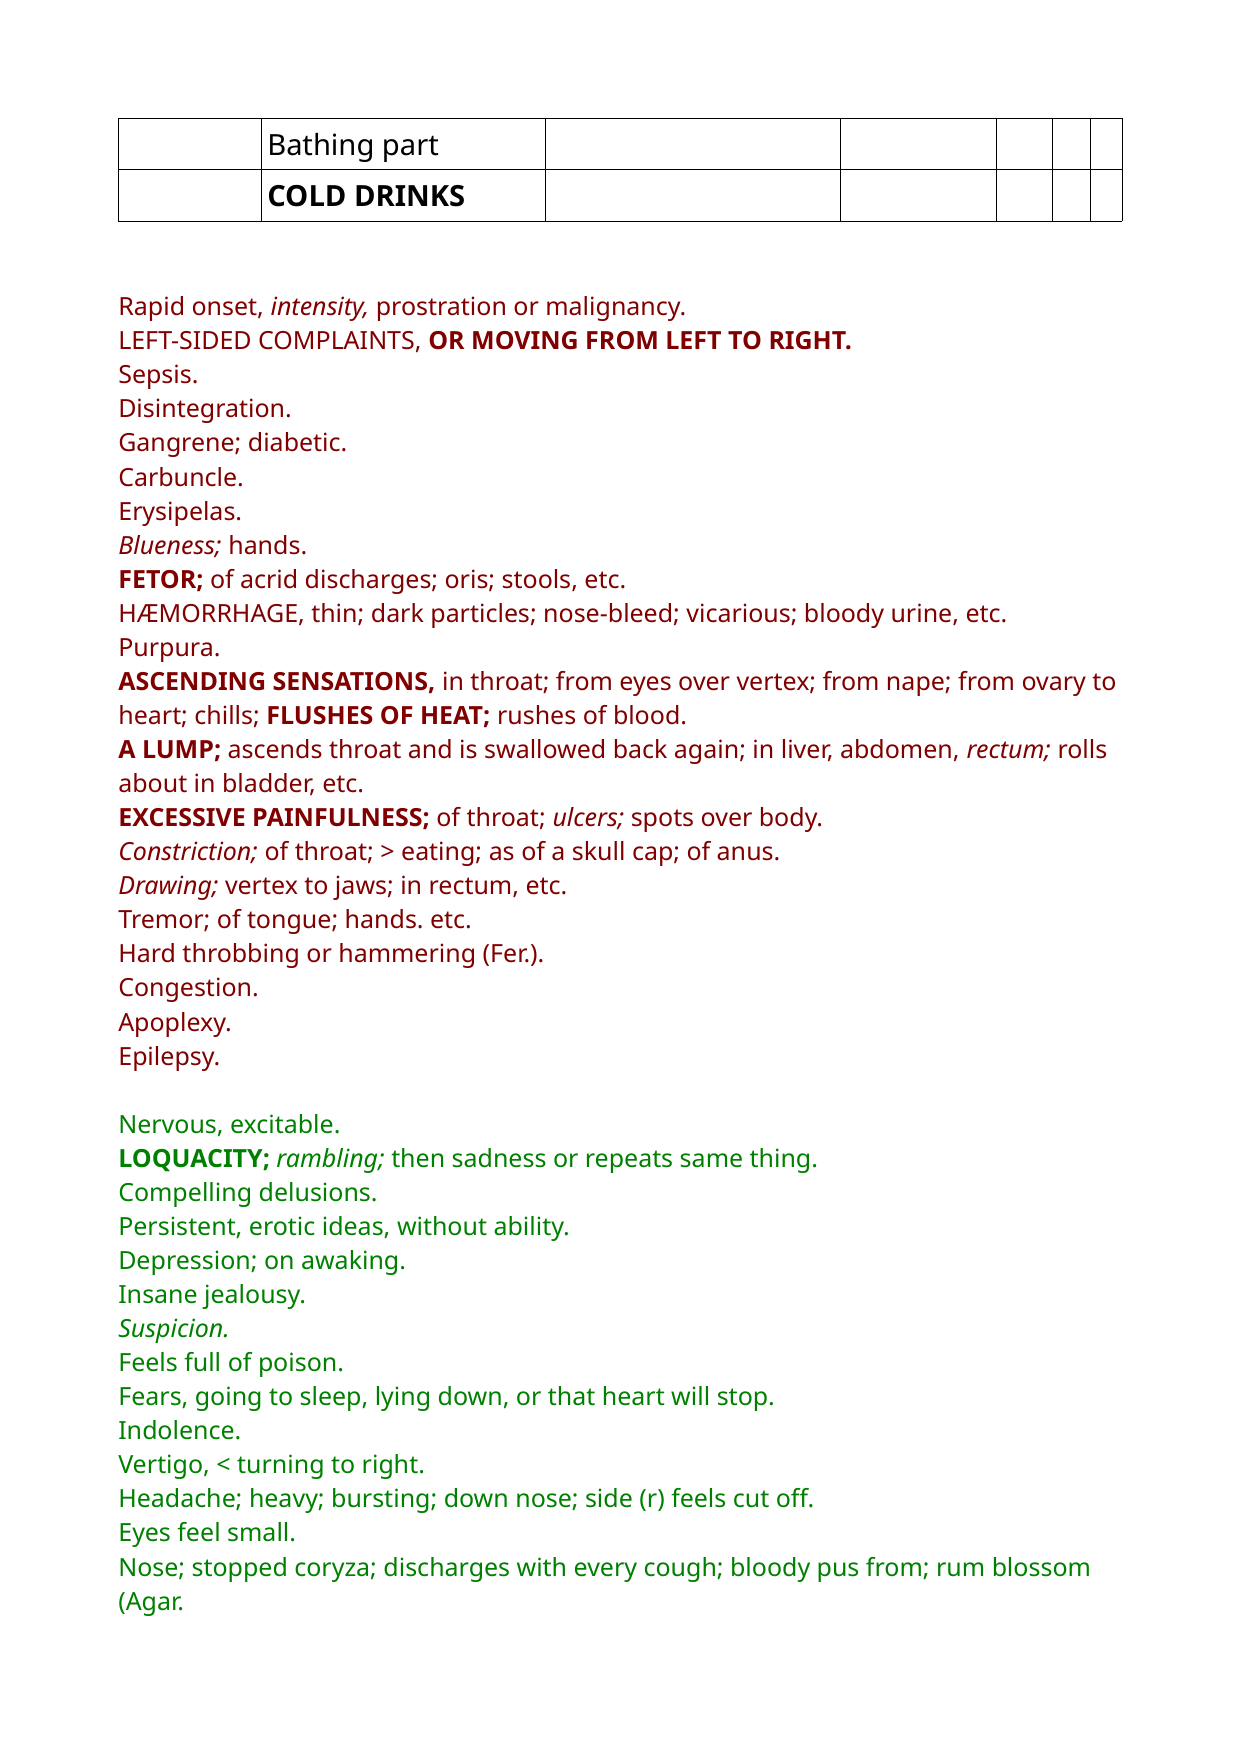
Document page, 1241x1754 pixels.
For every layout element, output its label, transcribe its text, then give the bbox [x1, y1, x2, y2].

table_cell [546, 119, 840, 169]
text Carbuncle. [118, 459, 1122, 493]
text Insane jealousy. [118, 1277, 1122, 1311]
text Hard throbbing or hammering (Fer.). [118, 936, 1122, 970]
text Congestion. [118, 970, 1122, 1004]
text Fears, going to sleep, lying down, or that heart will stop. [118, 1379, 1122, 1413]
text LOQUACITY; rambling; then sadness or repeats same thing. [118, 1140, 1122, 1174]
text Vertigo, < turning to right. [118, 1447, 1122, 1481]
text A LUMP; ascends throat and is swallowed back again; in liver, abdomen, rectum; rolls about in bladder, etc. [118, 732, 1122, 800]
table_cell [1053, 170, 1090, 221]
text Drawing; vertex to jaws; in rectum, etc. [118, 868, 1122, 902]
text Blueness; hands. [118, 527, 1122, 561]
table_cell [546, 170, 840, 221]
text Purpura. [118, 629, 1122, 663]
text Epilepsy. [118, 1038, 1122, 1072]
text Persistent, erotic ideas, without ability. [118, 1208, 1122, 1243]
text Disintegration. [118, 391, 1122, 425]
text Feels full of poison. [118, 1345, 1122, 1379]
table_cell [1053, 119, 1090, 169]
table_cell [841, 170, 996, 221]
table_cell [841, 119, 996, 169]
text EXCESSIVE PAINFULNESS; of throat; ulcers; spots over body. [118, 800, 1122, 834]
text Nervous, excitable. [118, 1106, 1122, 1140]
text Headache; heavy; bursting; down nose; side (r) feels cut off. [118, 1481, 1122, 1515]
text Compelling delusions. [118, 1174, 1122, 1208]
text ASCENDING SENSATIONS, in throat; from eyes over vertex; from nape; from ovary to heart; chills; FLUSHES OF HEAT; rushes of blood. [118, 663, 1122, 732]
text Nose; stopped coryza; discharges with every cough; bloody pus from; rum blossom (Agar. [118, 1549, 1122, 1617]
table_cell Bathing part [262, 119, 545, 169]
table_cell [997, 119, 1052, 169]
table_cell [1091, 119, 1122, 169]
text FETOR; of acrid discharges; oris; stools, etc. [118, 561, 1122, 595]
text Rapid onset, intensity, prostration or malignancy. [118, 289, 1122, 323]
table_cell [1091, 170, 1122, 221]
text Erysipelas. [118, 493, 1122, 527]
text LEFT-SIDED COMPLAINTS, OR MOVING FROM LEFT TO RIGHT. [118, 323, 1122, 357]
table_cell [119, 119, 261, 169]
text Sepsis. [118, 357, 1122, 391]
text Depression; on awaking. [118, 1243, 1122, 1277]
text Indolence. [118, 1413, 1122, 1447]
text Tremor; of tongue; hands. etc. [118, 902, 1122, 936]
text HÆMORRHAGE, thin; dark particles; nose-bleed; vicarious; bloody urine, etc. [118, 595, 1122, 629]
table_cell [119, 170, 261, 221]
table_cell COLD DRINKS [262, 170, 545, 221]
text Suspicion. [118, 1311, 1122, 1345]
table_cell [997, 170, 1052, 221]
text Apoplexy. [118, 1004, 1122, 1038]
text Gangrene; diabetic. [118, 425, 1122, 459]
text Eyes feel small. [118, 1515, 1122, 1549]
text Constriction; of throat; > eating; as of a skull cap; of anus. [118, 834, 1122, 868]
